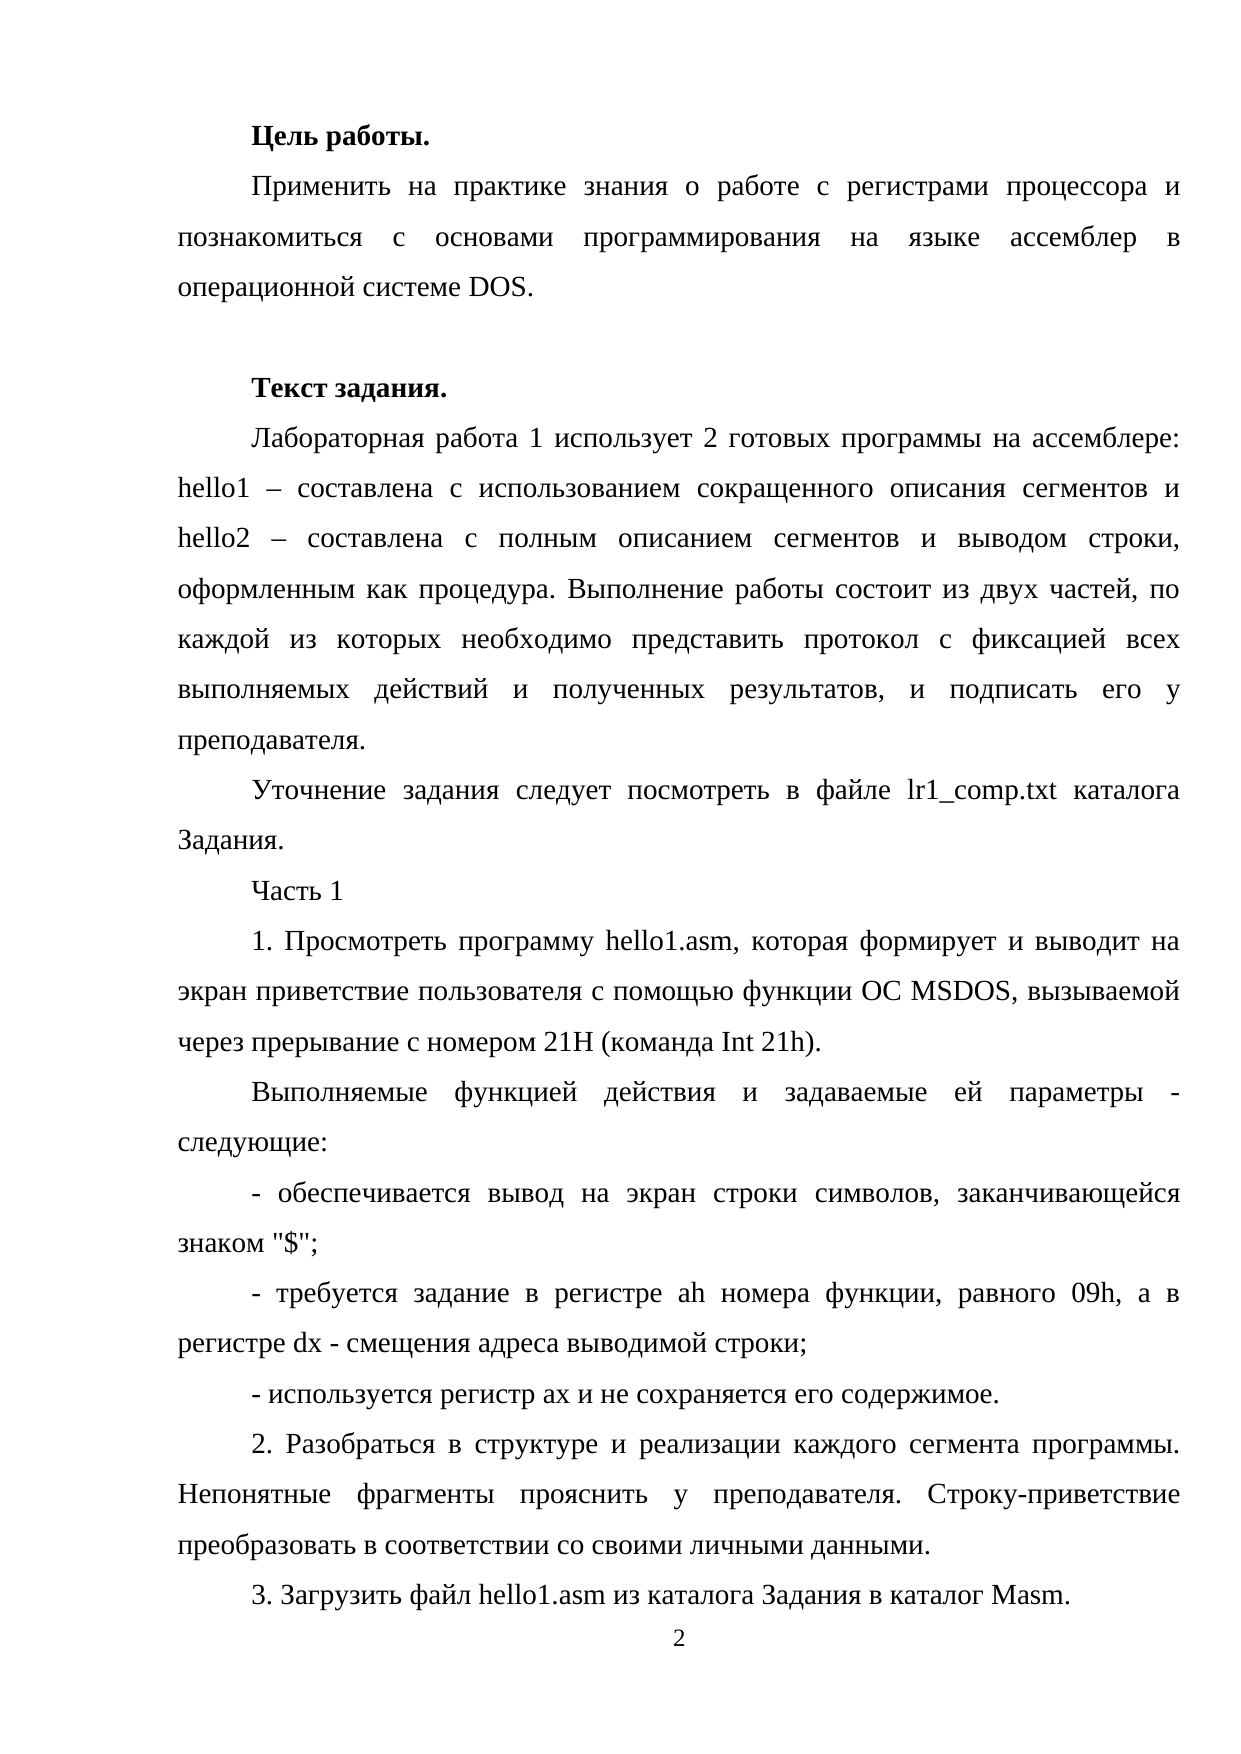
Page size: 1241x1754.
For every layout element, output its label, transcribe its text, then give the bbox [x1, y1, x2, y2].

text 2. Разобраться в структуре и реализации каждого сегмента программы. Непонятные фрагменты прояснить у преподавателя. Строку-приветствие преобразовать в соответствии со своими личными данными. [177, 1426, 1181, 1560]
text 3. Загрузить файл hello1.asm из каталога Задания в каталог Masm. [177, 1577, 1181, 1611]
text 1. Просмотреть программу hello1.asm, которая формирует и выводит на экран приветствие пользователя с помощью функции ОС MSDOS, вызываемой через прерывание с номером 21H (команда Int 21h). [177, 923, 1181, 1057]
text Уточнение задания следует посмотреть в файле lr1_comp.txt каталога Задания. [177, 772, 1181, 856]
text Лабораторная работа 1 использует 2 готовых программы на ассемблере: hello1 – составлена с использованием сокращенного описания сегментов и hello2 – составлена с полным описанием сегментов и выводом строки, оформленным как процедура. Выполнение работы состоит из двух частей, по каждой из которых необходимо представить протокол с фиксацией всех выполняемых действий и полученных результатов, и подписать его у преподавателя. [177, 420, 1181, 755]
text Цель работы. [177, 118, 1181, 152]
text - используется регистр ax и не сохраняется его содержимое. [177, 1376, 1181, 1409]
text Выполняемые функцией действия и задаваемые ей параметры - следующие: [177, 1074, 1181, 1158]
text Применить на практике знания о работе с регистрами процессора и познакомиться с основами программирования на языке ассемблер в операционной системе DOS. [177, 168, 1181, 303]
text Текст задания. [177, 370, 1181, 403]
text - обеспечивается вывод на экран строки символов, заканчивающейся знаком "$"; [177, 1175, 1181, 1258]
text Часть 1 [177, 873, 1181, 906]
text - требуется задание в регистре ah номера функции, равного 09h, а в регистре dx - смещения адреса выводимой строки; [177, 1275, 1181, 1359]
